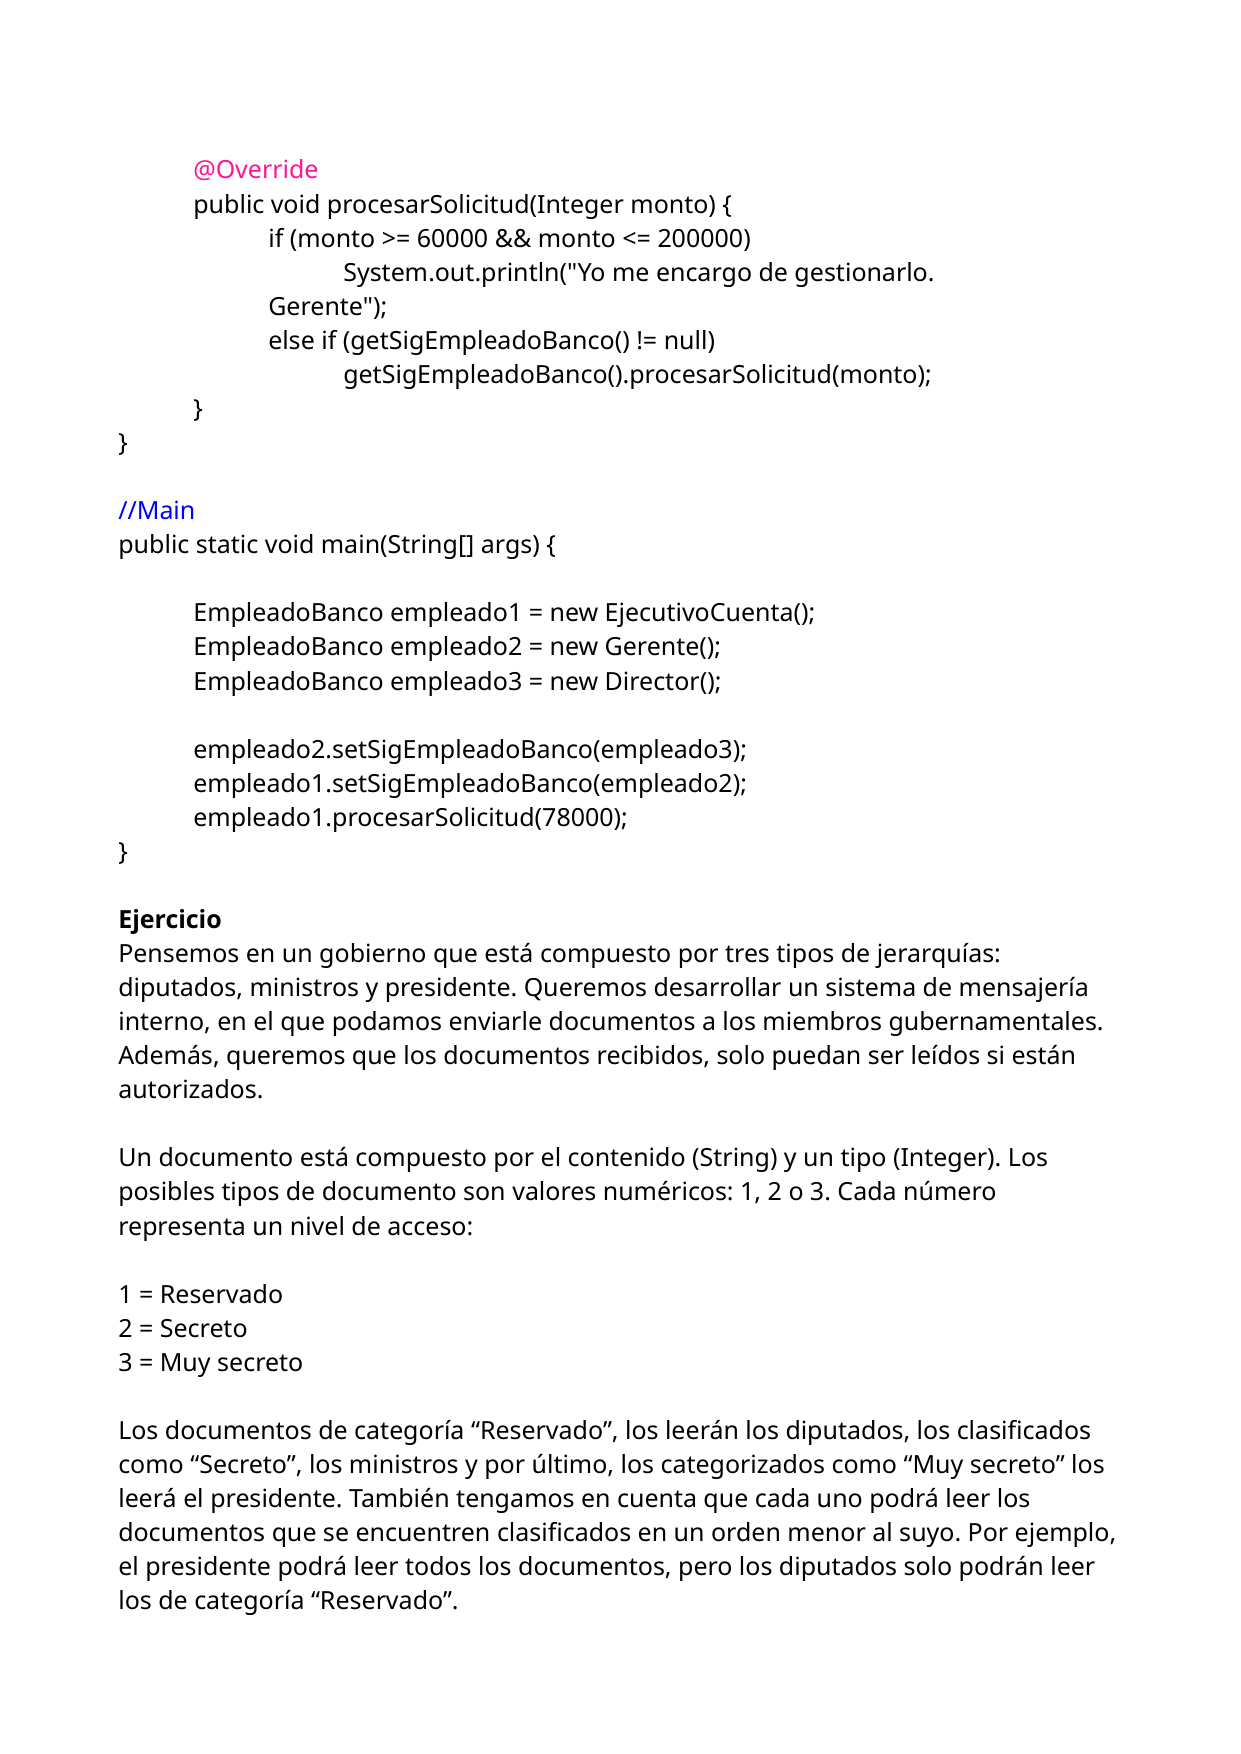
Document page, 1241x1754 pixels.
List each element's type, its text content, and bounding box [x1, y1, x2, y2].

text EmpleadoBanco empleado3 = new Director(); [118, 663, 1122, 697]
text empleado1.setSigEmpleadoBanco(empleado2); [118, 765, 1122, 799]
text Ejercicio [118, 902, 1122, 936]
text EmpleadoBanco empleado2 = new Gerente(); [118, 629, 1122, 663]
text empleado1.procesarSolicitud(78000); [118, 799, 1122, 833]
text if (monto >= 60000 && monto <= 200000) [118, 220, 1122, 254]
text } [118, 391, 1122, 425]
text //Main [118, 493, 1122, 527]
text 2 = Secreto [118, 1310, 1122, 1344]
text System.out.println("Yo me encargo de gestionarlo. Gerente"); [118, 254, 1122, 322]
text } [118, 833, 1122, 867]
text public void procesarSolicitud(Integer monto) { [118, 186, 1122, 220]
text 3 = Muy secreto [118, 1344, 1122, 1378]
text } [118, 425, 1122, 459]
text Un documento está compuesto por el contenido (String) y un tipo (Integer). Los posibles tipos de documento son valores numéricos: 1, 2 o 3. Cada número representa un nivel de acceso: [118, 1140, 1122, 1242]
text EmpleadoBanco empleado1 = new EjecutivoCuenta(); [118, 595, 1122, 629]
text 1 = Reservado [118, 1276, 1122, 1310]
text empleado2.setSigEmpleadoBanco(empleado3); [118, 731, 1122, 765]
text @Override [118, 152, 1122, 186]
text Los documentos de categoría “Reservado”, los leerán los diputados, los clasificados como “Secreto”, los ministros y por último, los categorizados como “Muy secreto” los leerá el presidente. También tengamos en cuenta que cada uno podrá leer los documentos que se encuentren clasificados en un orden menor al suyo. Por ejemplo, el presidente podrá leer todos los documentos, pero los diputados solo podrán leer los de categoría “Reservado”. [118, 1412, 1122, 1617]
text public static void main(String[] args) { [118, 527, 1122, 561]
text Pensemos en un gobierno que está compuesto por tres tipos de jerarquías: diputados, ministros y presidente. Queremos desarrollar un sistema de mensajería interno, en el que podamos enviarle documentos a los miembros gubernamentales. Además, queremos que los documentos recibidos, solo puedan ser leídos si están autorizados. [118, 936, 1122, 1106]
text else if (getSigEmpleadoBanco() != null) [118, 322, 1122, 357]
text getSigEmpleadoBanco().procesarSolicitud(monto); [118, 357, 1122, 391]
